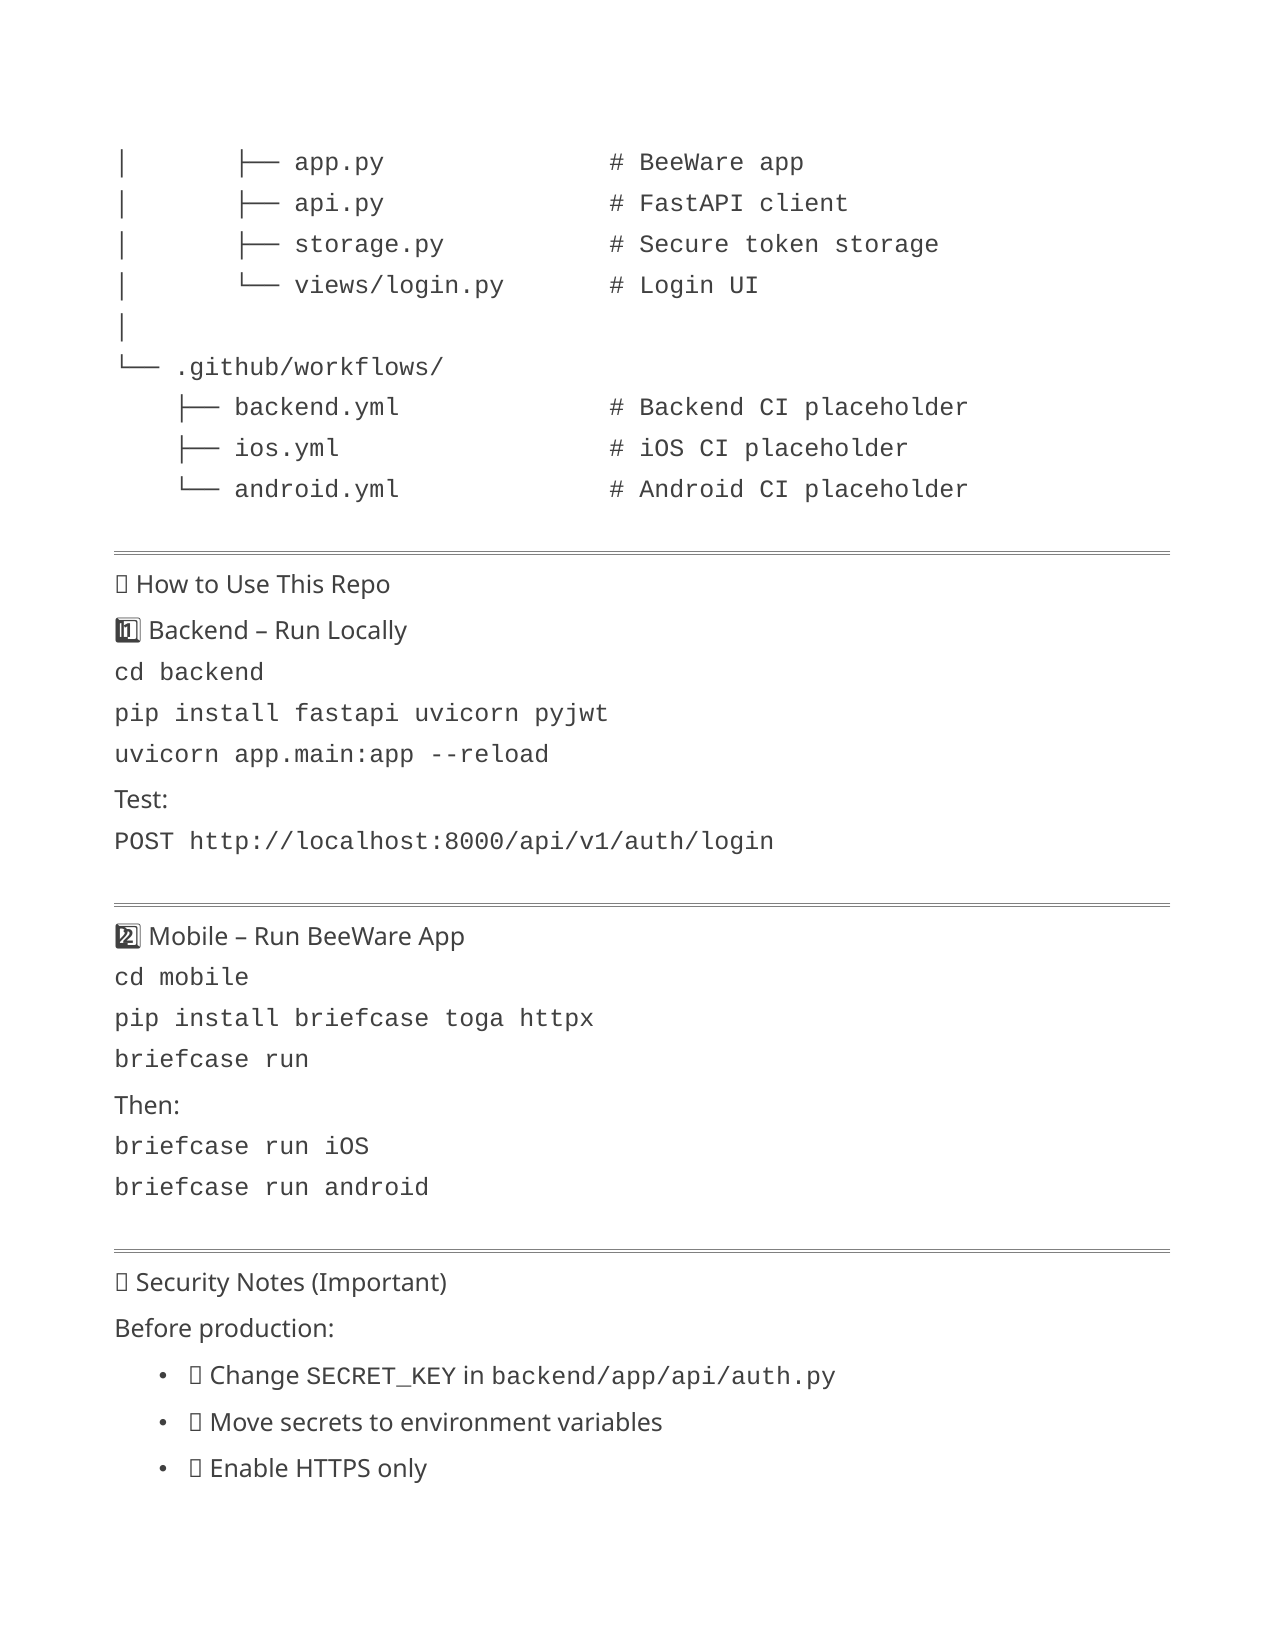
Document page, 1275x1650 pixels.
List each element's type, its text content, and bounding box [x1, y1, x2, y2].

text briefcase run [114, 1046, 1170, 1075]
subtitle 🚀 How to Use This Repo [114, 566, 1170, 600]
text │ ├── api.py # FastAPI client [242, 191, 1170, 219]
text │ ├── app.py # BeeWare app [122, 150, 241, 178]
list 🔴 Change SECRET_KEY in backend/app/api/auth.py [158, 1357, 1170, 1392]
text pip install fastapi uvicorn pyjwt [114, 700, 1170, 729]
text │ [114, 313, 121, 342]
subtitle 🔐 Security Notes (Important) [114, 1264, 1170, 1298]
text Test: [114, 782, 1170, 816]
text POST http://localhost:8000/api/v1/auth/login [114, 828, 1170, 857]
text │ ├── storage.py # Secure token storage [242, 232, 1170, 260]
text │ ├── api.py # FastAPI client [122, 191, 241, 219]
text ├── backend.yml # Backend CI placeholder [114, 395, 181, 423]
text ├── backend.yml # Backend CI placeholder [182, 395, 1170, 423]
text │ ├── storage.py # Secure token storage [122, 232, 241, 260]
subtitle 1️⃣ Backend – Run Locally [114, 613, 1170, 647]
text Then: [114, 1087, 1170, 1121]
text Before production: [114, 1311, 1170, 1345]
text │ [122, 313, 1170, 342]
text briefcase run android [114, 1175, 1170, 1203]
list 🔴 Enable HTTPS only [158, 1451, 1170, 1485]
text cd mobile [114, 965, 1170, 993]
text │ └── views/login.py # Login UI [122, 272, 1170, 301]
list 🔴 Move secrets to environment variables [158, 1404, 1170, 1438]
text cd backend [114, 659, 1170, 688]
subtitle 2️⃣ Mobile – Run BeeWare App [114, 918, 1170, 952]
text pip install briefcase toga httpx [114, 1006, 1170, 1034]
text uvicorn app.main:app --reload [114, 741, 1170, 769]
text └── .github/workflows/ [114, 354, 1170, 382]
text ├── ios.yml # iOS CI placeholder [114, 436, 181, 464]
text briefcase run iOS [114, 1134, 1170, 1162]
text ├── ios.yml # iOS CI placeholder [182, 436, 1170, 464]
text │ ├── app.py # BeeWare app [242, 150, 1170, 178]
text └── android.yml # Android CI placeholder [114, 477, 1170, 505]
